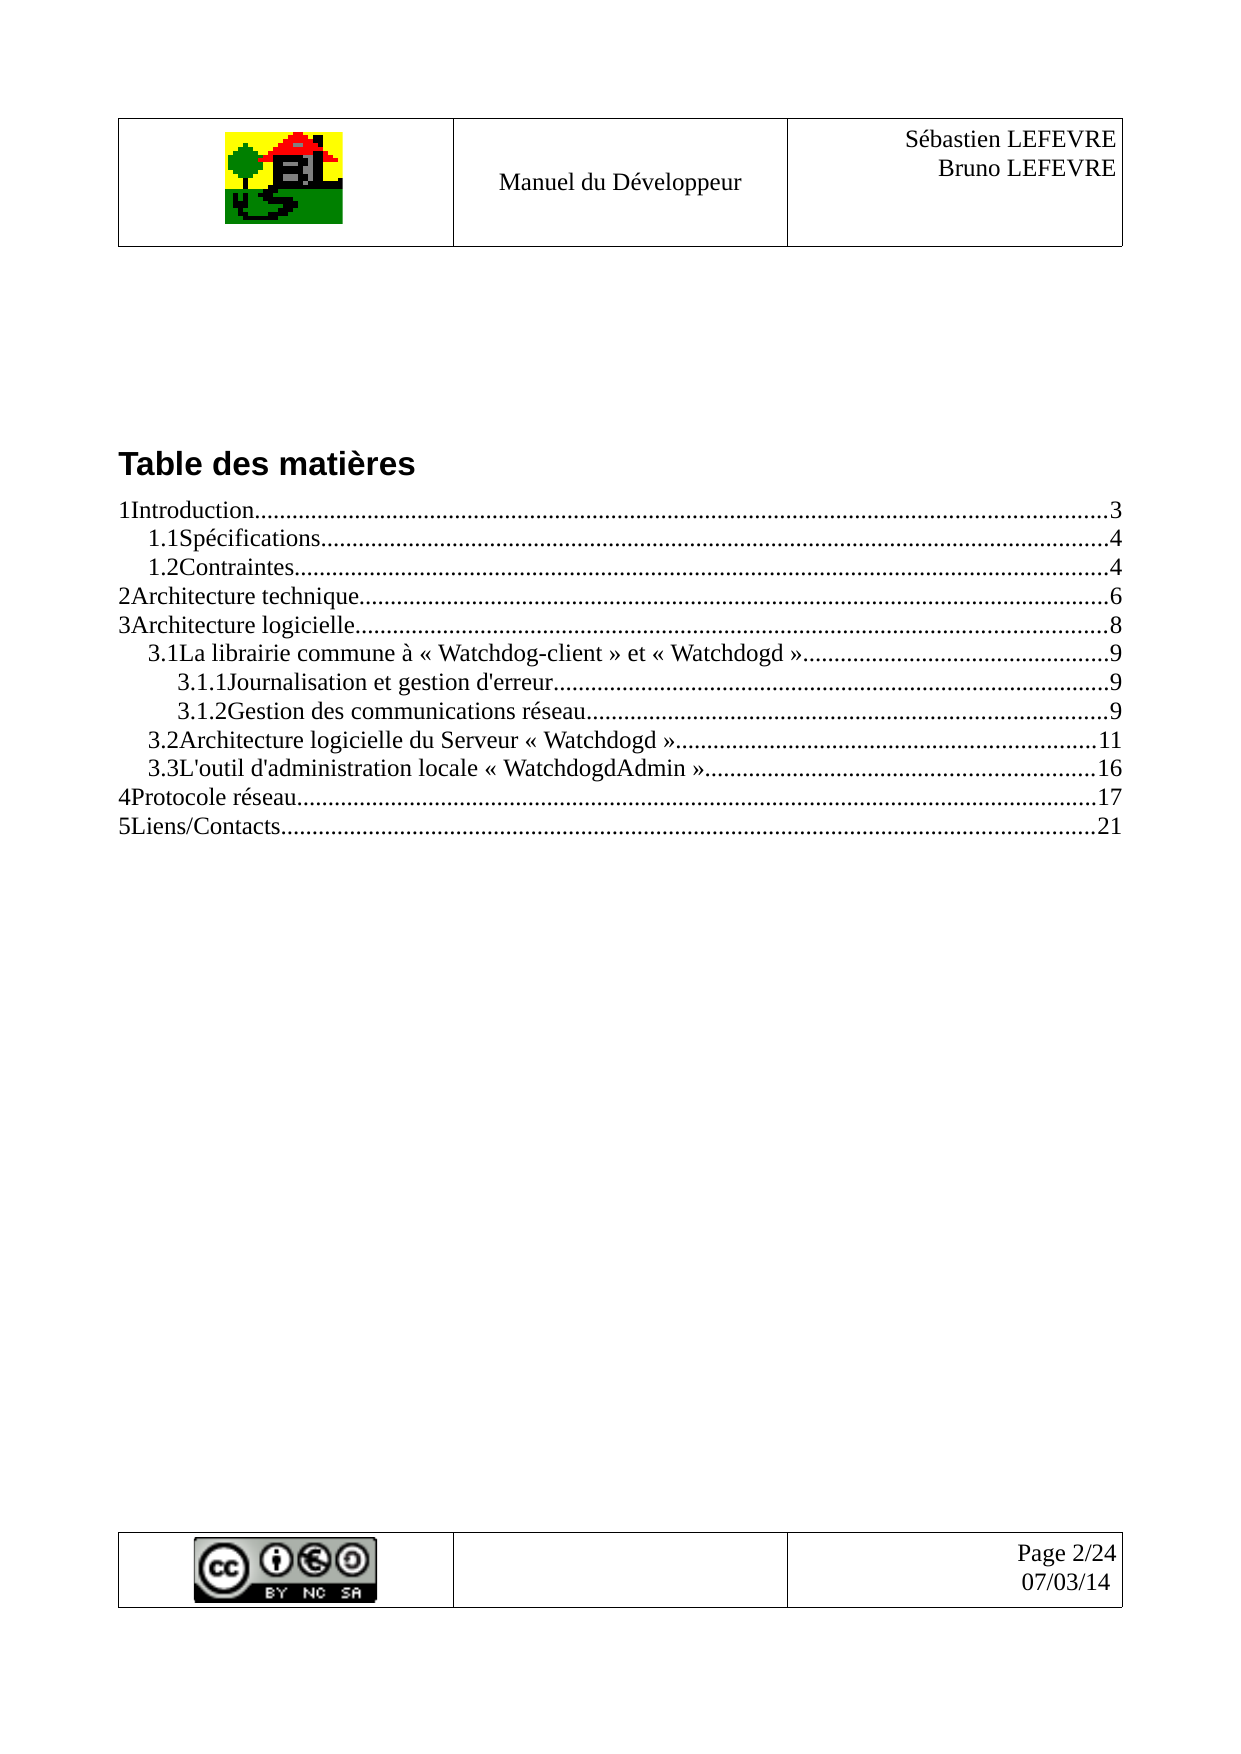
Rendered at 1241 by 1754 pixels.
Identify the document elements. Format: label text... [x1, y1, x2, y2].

text 3.1La librairie commune à « Watchdog-client » et « Watchdogd » 9 [148, 638, 1122, 667]
text 1Introduction 3 [118, 495, 1122, 523]
text 3.3L'outil d'administration locale « WatchdogdAdmin » 16 [148, 753, 1122, 782]
text 4Protocole réseau 17 [118, 782, 1122, 811]
picture [225, 132, 343, 224]
text 1.2Contraintes 4 [148, 552, 1122, 581]
text 3.2Architecture logicielle du Serveur « Watchdogd » 11 [148, 725, 1122, 753]
text 3.1.2Gestion des communications réseau 9 [177, 696, 1122, 725]
picture [193, 1537, 378, 1603]
text 3.1.1Journalisation et gestion d'erreur 9 [177, 667, 1122, 696]
text 5Liens/Contacts 21 [118, 811, 1122, 840]
subtitle Table des matières [118, 444, 1122, 482]
text 3Architecture logicielle 8 [118, 610, 1122, 638]
text 2Architecture technique 6 [118, 581, 1122, 610]
text 1.1Spécifications 4 [148, 523, 1122, 552]
